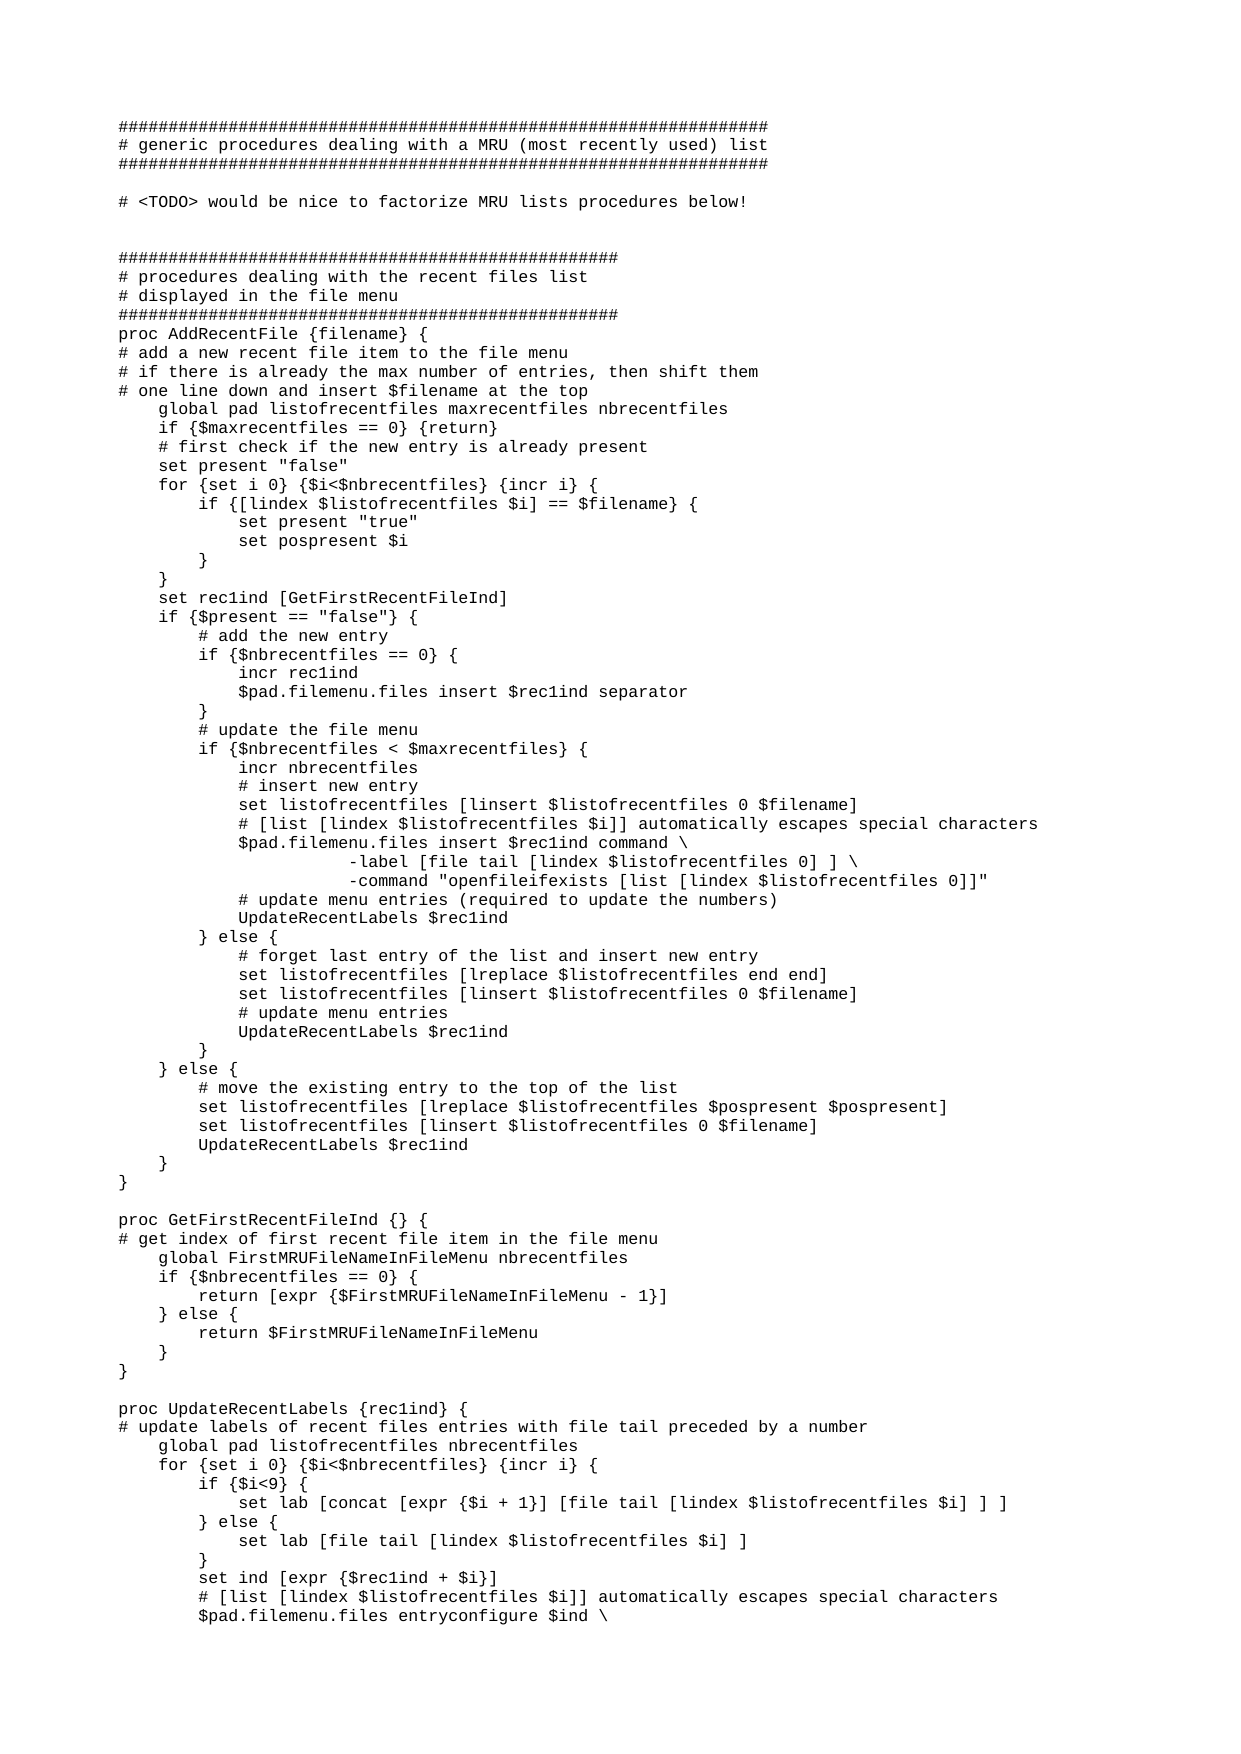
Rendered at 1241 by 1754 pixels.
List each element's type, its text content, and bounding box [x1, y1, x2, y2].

text return [expr {$FirstMRUFileNameInFileMenu - 1}] [118, 1287, 1122, 1306]
text # procedures dealing with the recent files list [118, 269, 1122, 288]
text # generic procedures dealing with a MRU (most recently used) list [118, 137, 1122, 156]
text incr rec1ind [118, 665, 1122, 684]
text set listofrecentfiles [lreplace $listofrecentfiles end end] [118, 967, 1122, 985]
text } [118, 703, 1122, 721]
text # first check if the new entry is already present [118, 439, 1122, 457]
text UpdateRecentLabels $rec1ind [118, 1023, 1122, 1042]
text set lab [file tail [lindex $listofrecentfiles $i] ] [118, 1532, 1122, 1551]
text } [118, 1344, 1122, 1362]
text } else { [118, 1306, 1122, 1325]
text # update menu entries (required to update the numbers) [118, 891, 1122, 910]
text ################################################################# [118, 156, 1122, 175]
text # update labels of recent files entries with file tail preceded by a number [118, 1419, 1122, 1438]
text -command "openfileifexists [list [lindex $listofrecentfiles 0]]" [118, 872, 1122, 891]
text if {[lindex $listofrecentfiles $i] == $filename} { [118, 495, 1122, 514]
text } [118, 1042, 1122, 1061]
text $pad.filemenu.files insert $rec1ind separator [118, 684, 1122, 703]
text if {$nbrecentfiles == 0} { [118, 646, 1122, 665]
text set listofrecentfiles [lreplace $listofrecentfiles $pospresent $pospresent] [118, 1098, 1122, 1117]
text ################################################################# [118, 118, 1122, 137]
text proc GetFirstRecentFileInd {} { [118, 1212, 1122, 1231]
text } [118, 1155, 1122, 1174]
text } [118, 1362, 1122, 1381]
text UpdateRecentLabels $rec1ind [118, 1136, 1122, 1155]
text # move the existing entry to the top of the list [118, 1080, 1122, 1098]
text } [118, 1551, 1122, 1570]
text for {set i 0} {$i<$nbrecentfiles} {incr i} { [118, 1457, 1122, 1476]
text if {$nbrecentfiles < $maxrecentfiles} { [118, 740, 1122, 759]
text $pad.filemenu.files entryconfigure $ind \ [118, 1608, 1122, 1626]
text } [118, 571, 1122, 589]
text if {$nbrecentfiles == 0} { [118, 1268, 1122, 1287]
text # update menu entries [118, 1004, 1122, 1023]
text # [list [lindex $listofrecentfiles $i]] automatically escapes special characters [118, 816, 1122, 834]
text if {$i<9} { [118, 1476, 1122, 1494]
text if {$present == "false"} { [118, 608, 1122, 627]
text set ind [expr {$rec1ind + $i}] [118, 1570, 1122, 1589]
text } [118, 552, 1122, 571]
text UpdateRecentLabels $rec1ind [118, 910, 1122, 929]
text set present "false" [118, 457, 1122, 476]
text set rec1ind [GetFirstRecentFileInd] [118, 589, 1122, 608]
text # insert new entry [118, 778, 1122, 797]
text # <TODO> would be nice to factorize MRU lists procedures below! [118, 193, 1122, 212]
text # add a new recent file item to the file menu [118, 344, 1122, 363]
text # displayed in the file menu [118, 288, 1122, 307]
text set listofrecentfiles [linsert $listofrecentfiles 0 $filename] [118, 985, 1122, 1004]
text } else { [118, 929, 1122, 948]
text } [118, 1174, 1122, 1193]
text set listofrecentfiles [linsert $listofrecentfiles 0 $filename] [118, 797, 1122, 816]
text proc UpdateRecentLabels {rec1ind} { [118, 1400, 1122, 1419]
text # if there is already the max number of entries, then shift them [118, 363, 1122, 382]
text # [list [lindex $listofrecentfiles $i]] automatically escapes special characters [118, 1589, 1122, 1608]
text -label [file tail [lindex $listofrecentfiles 0] ] \ [118, 853, 1122, 872]
text # get index of first recent file item in the file menu [118, 1231, 1122, 1249]
text global FirstMRUFileNameInFileMenu nbrecentfiles [118, 1249, 1122, 1268]
text ################################################## [118, 250, 1122, 269]
text for {set i 0} {$i<$nbrecentfiles} {incr i} { [118, 476, 1122, 495]
text # forget last entry of the list and insert new entry [118, 948, 1122, 967]
text global pad listofrecentfiles nbrecentfiles [118, 1438, 1122, 1457]
text ################################################## [118, 307, 1122, 326]
text proc AddRecentFile {filename} { [118, 326, 1122, 344]
text return $FirstMRUFileNameInFileMenu [118, 1325, 1122, 1344]
text incr nbrecentfiles [118, 759, 1122, 778]
text # add the new entry [118, 627, 1122, 646]
text if {$maxrecentfiles == 0} {return} [118, 420, 1122, 439]
text # update the file menu [118, 721, 1122, 740]
text global pad listofrecentfiles maxrecentfiles nbrecentfiles [118, 401, 1122, 420]
text } else { [118, 1061, 1122, 1080]
text set pospresent $i [118, 533, 1122, 552]
text set present "true" [118, 514, 1122, 533]
text set listofrecentfiles [linsert $listofrecentfiles 0 $filename] [118, 1117, 1122, 1136]
text set lab [concat [expr {$i + 1}] [file tail [lindex $listofrecentfiles $i] ] ] [118, 1494, 1122, 1513]
text } else { [118, 1513, 1122, 1532]
text $pad.filemenu.files insert $rec1ind command \ [118, 834, 1122, 853]
text # one line down and insert $filename at the top [118, 382, 1122, 401]
